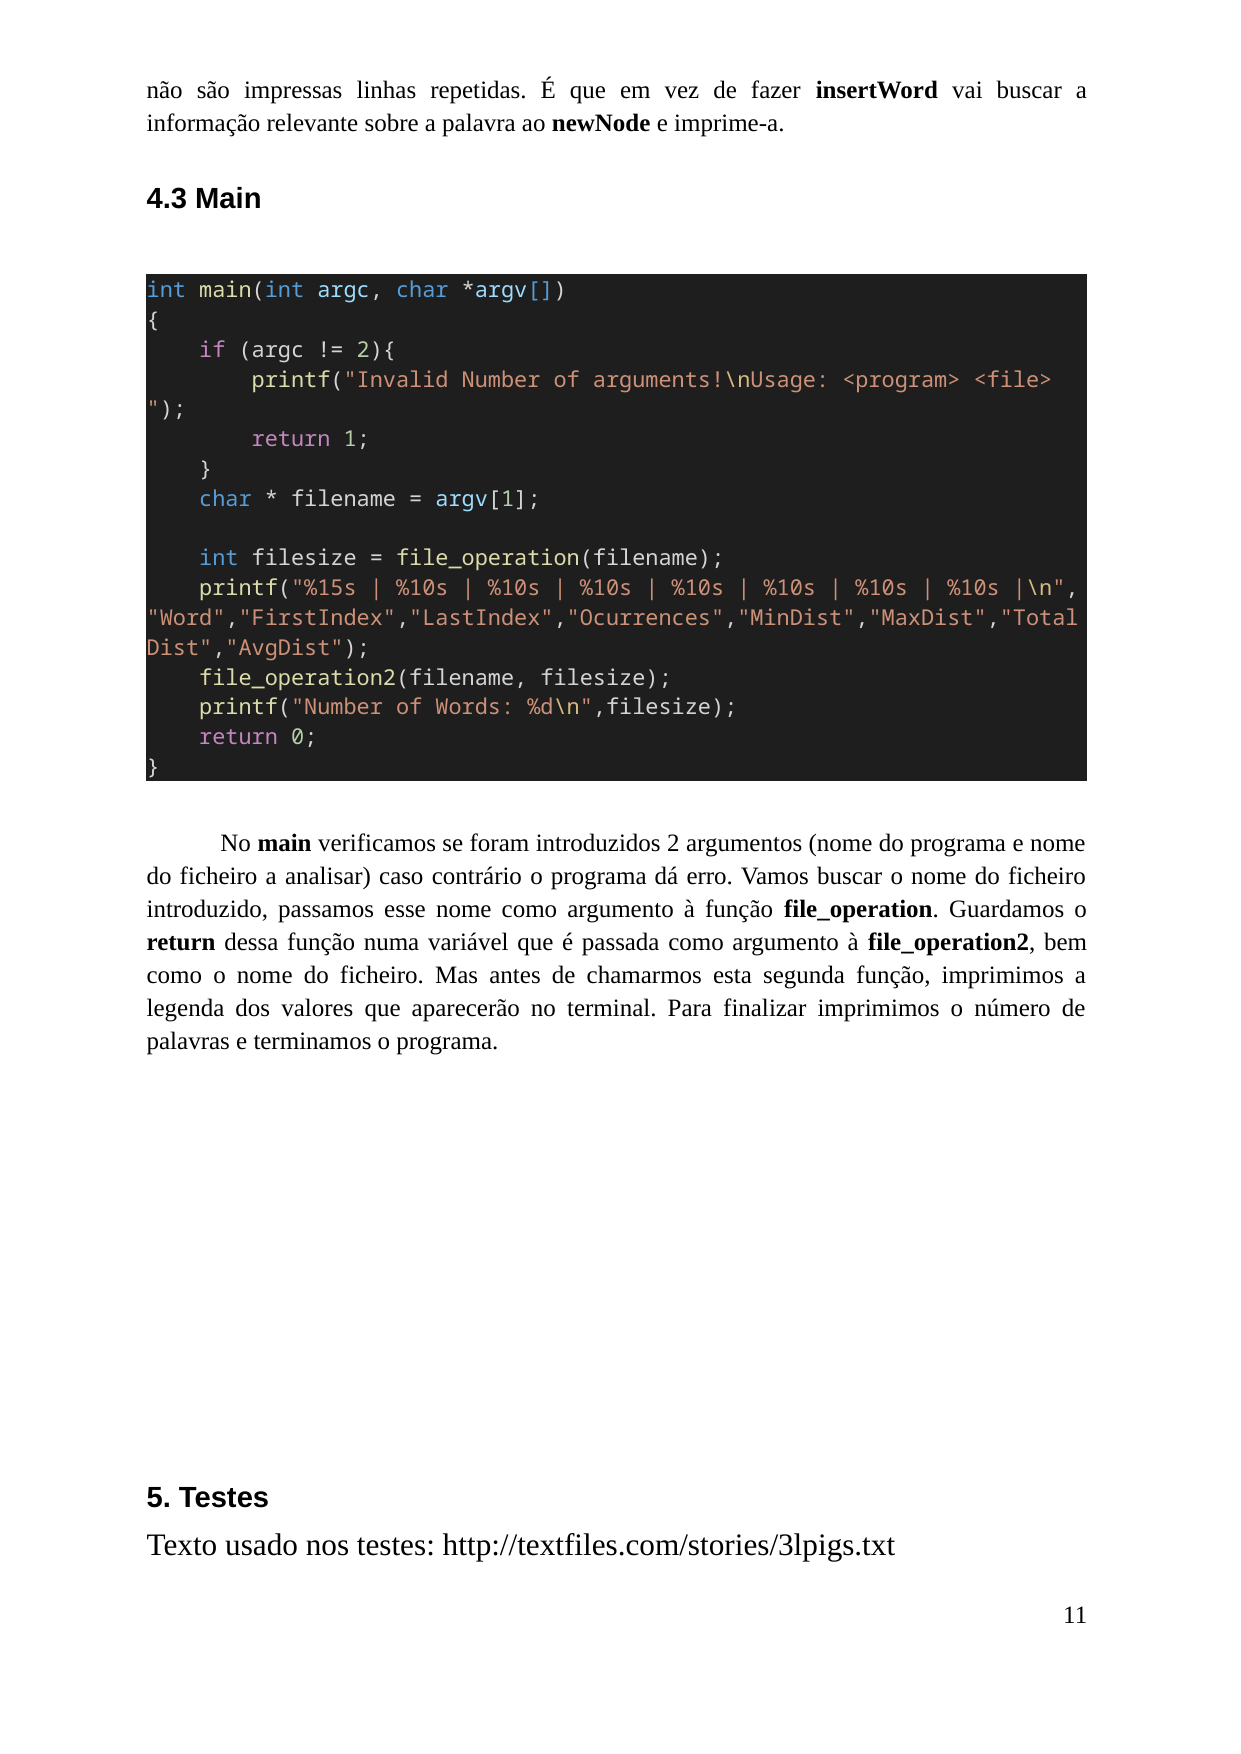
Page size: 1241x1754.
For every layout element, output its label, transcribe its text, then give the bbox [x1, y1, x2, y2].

text char * filename = argv[1]; [146, 483, 1087, 513]
text não são impressas linhas repetidas. É que em vez de fazer insertWord vai buscar a informação relevante sobre a palavra ao newNode e imprime-a. [146, 75, 1087, 137]
text int filesize = file_operation(filename); [146, 542, 1087, 572]
text printf("%15s | %10s | %10s | %10s | %10s | %10s | %10s | %10s |\n", "Word","FirstIndex","LastIndex","Ocurrences","MinDist","MaxDist","TotalDist","AvgDist"); [146, 572, 1087, 662]
text file_operation2(filename, filesize); [146, 662, 1087, 691]
text Texto usado nos testes: http://textfiles.com/stories/3lpigs.txt [146, 1526, 1087, 1562]
text { [146, 304, 1087, 334]
text printf("Invalid Number of arguments!\nUsage: <program> <file>"); [146, 364, 1087, 423]
subtitle 5. Testes [146, 1480, 1087, 1513]
text return 1; [146, 423, 1087, 453]
text No main verificamos se foram introduzidos 2 argumentos (nome do programa e nome do ficheiro a analisar) caso contrário o programa dá erro. Vamos buscar o nome do ficheiro introduzido, passamos esse nome como argumento à função file_operation. Guardamos o return dessa função numa variável que é passada como argumento à file_operation2, bem como o nome do ficheiro. Mas antes de chamarmos esta segunda função, imprimimos a legenda dos valores que aparecerão no terminal. Para finalizar imprimimos o número de palavras e terminamos o programa. [146, 828, 1087, 1055]
text return 0; [146, 721, 1087, 751]
text int main(int argc, char *argv[]) [146, 274, 1087, 304]
text if (argc != 2){ [146, 334, 1087, 364]
text } [146, 751, 1087, 781]
text printf("Number of Words: %d\n",filesize); [146, 691, 1087, 721]
subtitle 4.3 Main [146, 181, 1087, 214]
text } [146, 453, 1087, 483]
